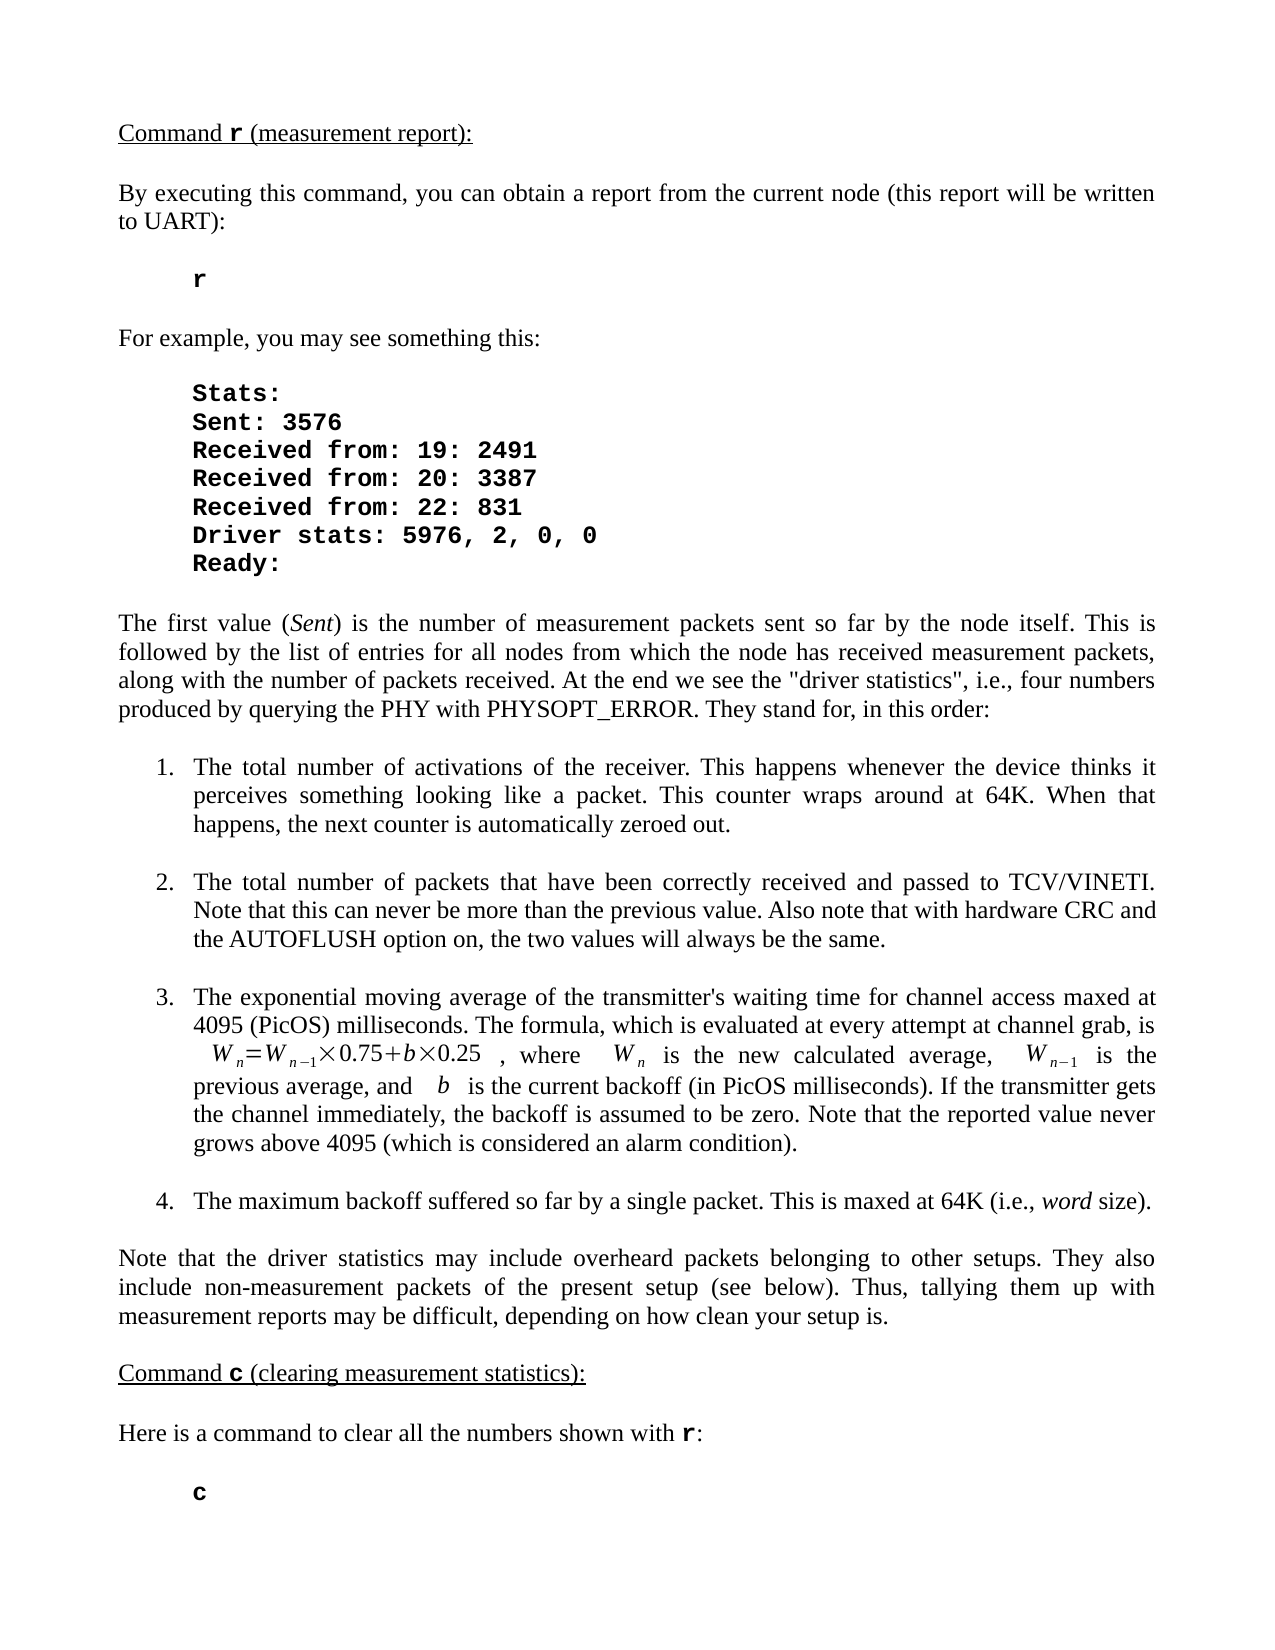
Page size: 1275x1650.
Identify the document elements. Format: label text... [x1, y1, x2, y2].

text Command c (clearing measurement statistics): [118, 1358, 1157, 1389]
text Command r (measurement report): [118, 118, 1157, 149]
list The exponential moving average of the transmitter's waiting time for channel access maxed at 4095 (PicOS) milliseconds. The formula, which is evaluated at every attempt at channel grab, is , where is the new calculated average, is the previous average, and is the current backoff (in PicOS milliseconds). If the transmitter gets the channel immediately, the backoff is assumed to be zero. Note that the reported value never grows above 4095 (which is considered an alarm condition). [156, 982, 1157, 1157]
text Here is a command to clear all the numbers shown with r: [118, 1418, 1157, 1449]
text r [118, 264, 1157, 295]
text Driver stats: 5976, 2, 0, 0 [118, 523, 1157, 551]
list The total number of packets that have been correctly received and passed to TCV/VINETI. Note that this can never be more than the previous value. Also note that with hardware CRC and the AUTOFLUSH option on, the two values will always be the same. [156, 867, 1157, 953]
list The maximum backoff suffered so far by a single packet. This is maxed at 64K (i.e., word size). [156, 1186, 1157, 1214]
text Note that the driver statistics may include overheard packets belonging to other setups. They also include non-measurement packets of the present setup (see below). Thus, tallying them up with measurement reports may be difficult, depending on how clean your setup is. [118, 1243, 1157, 1329]
text By executing this command, you can obtain a report from the current node (this report will be written to UART): [118, 178, 1157, 235]
text c [118, 1477, 1157, 1508]
text The first value (Sent) is the number of measurement packets sent so far by the node itself. This is followed by the list of entries for all nodes from which the node has received measurement packets, along with the number of packets received. At the end we see the "driver statistics", i.e., four numbers produced by querying the PHY with PHYSOPT_ERROR. They stand for, in this order: [118, 608, 1157, 723]
text Received from: 20: 3387 [118, 466, 1157, 494]
text Received from: 19: 2491 [118, 438, 1157, 466]
list The total number of activations of the receiver. This happens whenever the device thinks it perceives something looking like a packet. This counter wraps around at 64K. When that happens, the next counter is automatically zeroed out. [156, 752, 1157, 838]
text Stats: [118, 381, 1157, 409]
text Received from: 22: 831 [118, 494, 1157, 523]
text Ready: [118, 551, 1157, 579]
text For example, you may see something this: [118, 323, 1157, 352]
text Sent: 3576 [118, 409, 1157, 438]
